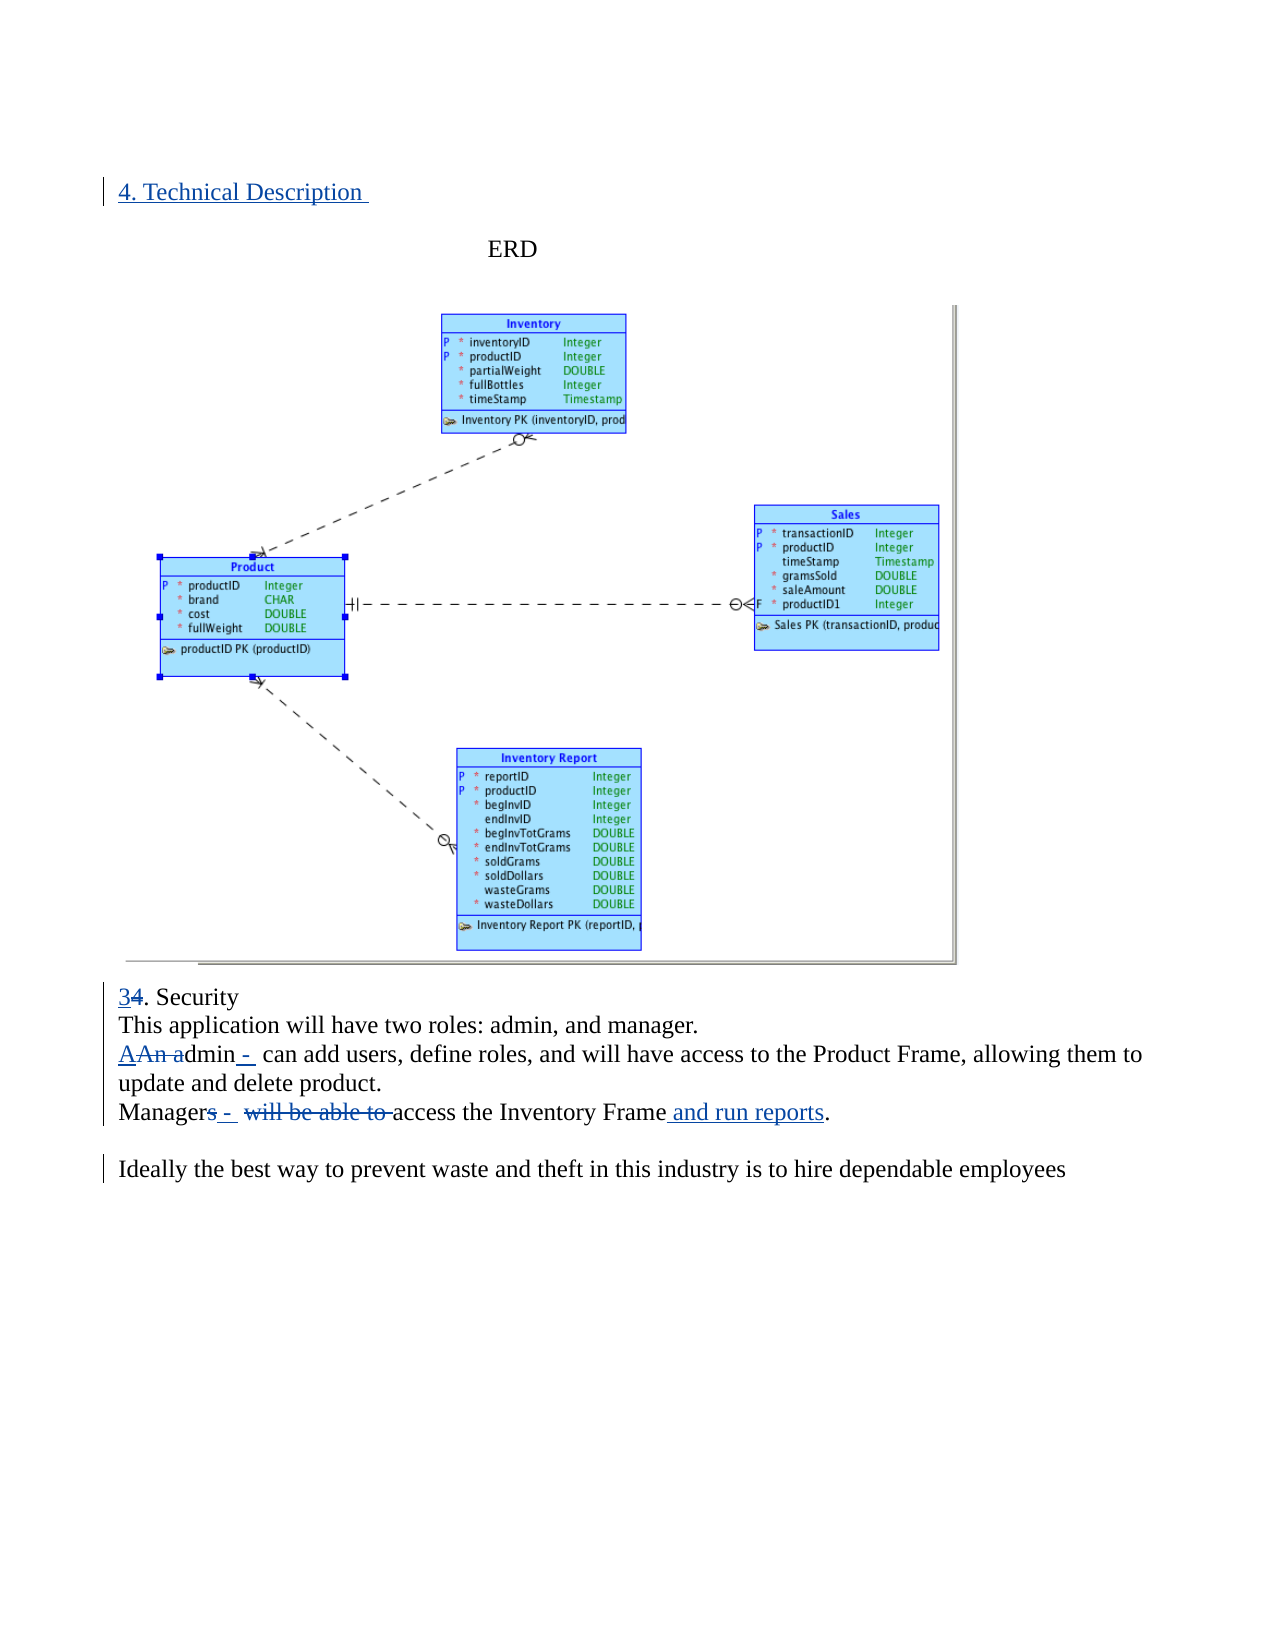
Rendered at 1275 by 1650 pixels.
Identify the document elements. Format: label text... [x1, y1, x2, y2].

text This application will have two roles: admin, and manager. [118, 1011, 1157, 1039]
text ERD [118, 234, 1157, 263]
picture [125, 305, 959, 965]
text Admin - can add users, define roles, and will have access to the Product Frame, allowing them to update and delete product. [118, 1039, 1157, 1097]
text Manager - access the Inventory Frame and run reports. [118, 1097, 1157, 1126]
text Ideally the best way to prevent waste and theft in this industry is to hire dependable employees [118, 1154, 1157, 1183]
text 3. Security [118, 982, 1157, 1011]
text 4. Technical Description [118, 177, 1157, 206]
